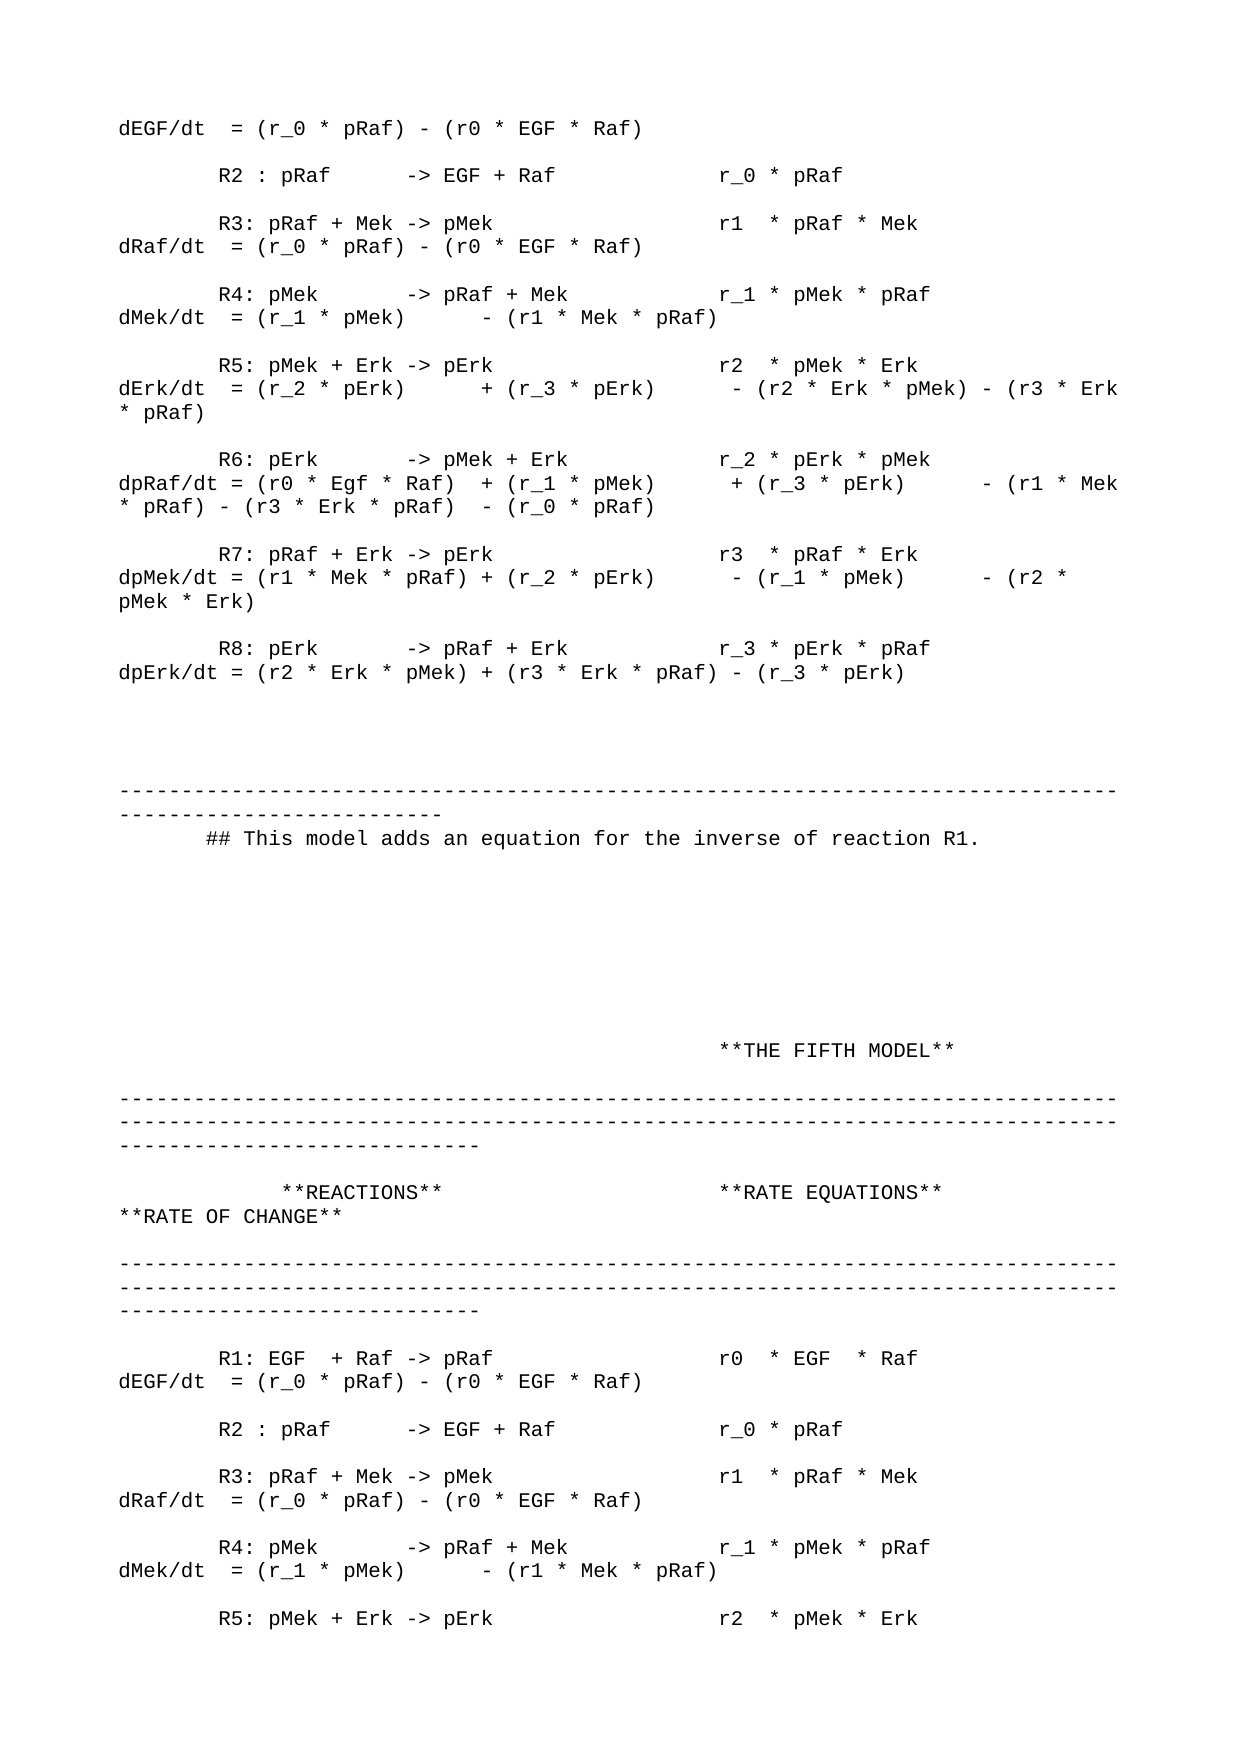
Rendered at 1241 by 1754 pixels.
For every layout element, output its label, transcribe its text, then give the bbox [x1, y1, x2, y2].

text R1: EGF + Raf -> pRaf r0 * EGF * Raf dEGF/dt = (r_0 * pRaf) - (r0 * EGF * Raf) [118, 1348, 1122, 1395]
text R5: pMek + Erk -> pErk r2 * pMek * Erk dErk/dt = (r_2 * pErk) + (r_3 * pErk) - (r2 * Erk * pMek) - (r3 * Erk * pRaf) [118, 354, 1122, 426]
text R6: pErk -> pMek + Erk r_2 * pErk * pMek dpRaf/dt = (r0 * Egf * Raf) + (r_1 * pMek) + (r_3 * pErk) - (r1 * Mek * pRaf) - (r3 * Erk * pRaf) - (r_0 * pRaf) [118, 449, 1122, 520]
text **THE FIFTH MODEL** [118, 1040, 1122, 1064]
text R5: pMek + Erk -> pErk r2 * pMek * Erk [118, 1608, 1122, 1631]
text --------------------------------------------------------------------------------------------------------------------------------------------------------------------------------------------- [118, 1064, 1122, 1158]
text R2 : pRaf -> EGF + Raf r_0 * pRaf [118, 165, 1122, 189]
text R4: pMek -> pRaf + Mek r_1 * pMek * pRaf dMek/dt = (r_1 * pMek) - (r1 * Mek * pRaf) [118, 1537, 1122, 1584]
text R2 : pRaf -> EGF + Raf r_0 * pRaf [118, 1419, 1122, 1442]
text R4: pMek -> pRaf + Mek r_1 * pMek * pRaf dMek/dt = (r_1 * pMek) - (r1 * Mek * pRaf) [118, 284, 1122, 331]
text ## This model adds an equation for the inverse of reaction R1. [118, 827, 1122, 851]
text R3: pRaf + Mek -> pMek r1 * pRaf * Mek dRaf/dt = (r_0 * pRaf) - (r0 * EGF * Raf) [118, 213, 1122, 260]
text R3: pRaf + Mek -> pMek r1 * pRaf * Mek dRaf/dt = (r_0 * pRaf) - (r0 * EGF * Raf) [118, 1466, 1122, 1513]
text dEGF/dt = (r_0 * pRaf) - (r0 * EGF * Raf) [118, 118, 1122, 142]
text R7: pRaf + Erk -> pErk r3 * pRaf * Erk dpMek/dt = (r1 * Mek * pRaf) + (r_2 * pErk) - (r_1 * pMek) - (r2 * pMek * Erk) [118, 544, 1122, 615]
text **REACTIONS** **RATE EQUATIONS** **RATE OF CHANGE** [118, 1182, 1122, 1229]
text --------------------------------------------------------------------------------------------------------------------------------------------------------------------------------------------- [118, 1229, 1122, 1324]
text ---------------------------------------------------------------------------------------------------------- [118, 757, 1122, 827]
text R8: pErk -> pRaf + Erk r_3 * pErk * pRaf dpErk/dt = (r2 * Erk * pMek) + (r3 * Erk * pRaf) - (r_3 * pErk) [118, 638, 1122, 686]
